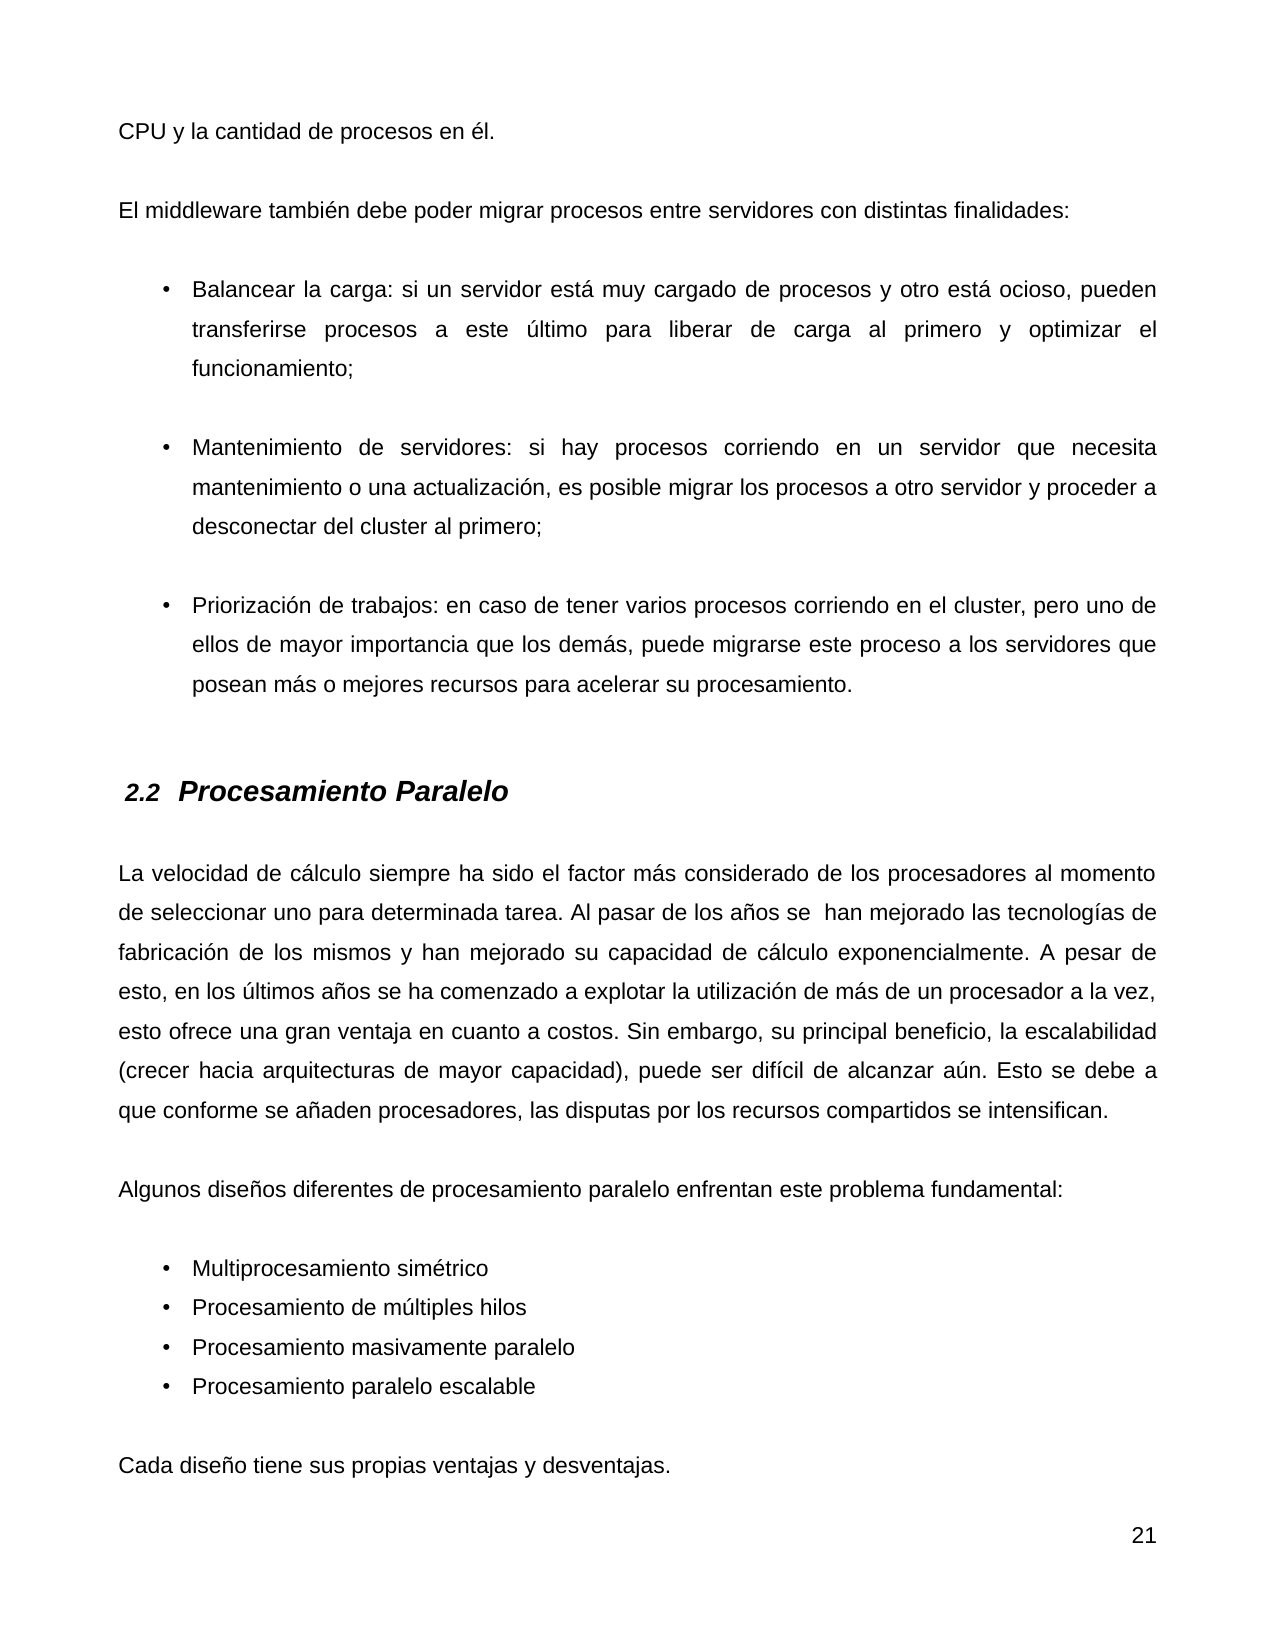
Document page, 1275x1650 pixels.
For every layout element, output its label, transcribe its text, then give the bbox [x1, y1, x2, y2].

list Procesamiento masivamente paralelo [162, 1333, 1157, 1360]
text Cada diseño tiene sus propias ventajas y desventajas. [118, 1452, 1157, 1478]
text CPU y la cantidad de procesos en él. [118, 118, 1157, 144]
list Priorización de trabajos: en caso de tener varios procesos corriendo en el cluster, pero uno de ellos de mayor importancia que los demás, puede migrarse este proceso a los servidores que posean más o mejores recursos para acelerar su procesamiento. [162, 592, 1157, 697]
list Mantenimiento de servidores: si hay procesos corriendo en un servidor que necesita mantenimiento o una actualización, es posible migrar los procesos a otro servidor y proceder a desconectar del cluster al primero; [162, 434, 1157, 539]
text El middleware también debe poder migrar procesos entre servidores con distintas finalidades: [118, 197, 1157, 223]
subtitle Procesamiento Paralelo [118, 774, 1157, 808]
list Multiprocesamiento simétrico [162, 1254, 1157, 1281]
list Procesamiento paralelo escalable [162, 1373, 1157, 1399]
list Balancear la carga: si un servidor está muy cargado de procesos y otro está ocioso, pueden transferirse procesos a este último para liberar de carga al primero y optimizar el funcionamiento; [162, 276, 1157, 381]
list Procesamiento de múltiples hilos [162, 1294, 1157, 1320]
text La velocidad de cálculo siempre ha sido el factor más considerado de los procesadores al momento de seleccionar uno para determinada tarea. Al pasar de los años se han mejorado las tecnologías de fabricación de los mismos y han mejorado su capacidad de cálculo exponencialmente. A pesar de esto, en los últimos años se ha comenzado a explotar la utilización de más de un procesador a la vez, esto ofrece una gran ventaja en cuanto a costos. Sin embargo, su principal beneficio, la escalabilidad (crecer hacia arquitecturas de mayor capacidad), puede ser difícil de alcanzar aún. Esto se debe a que conforme se añaden procesadores, las disputas por los recursos compartidos se intensifican. [118, 860, 1157, 1123]
text Algunos diseños diferentes de procesamiento paralelo enfrentan este problema fundamental: [118, 1176, 1157, 1202]
